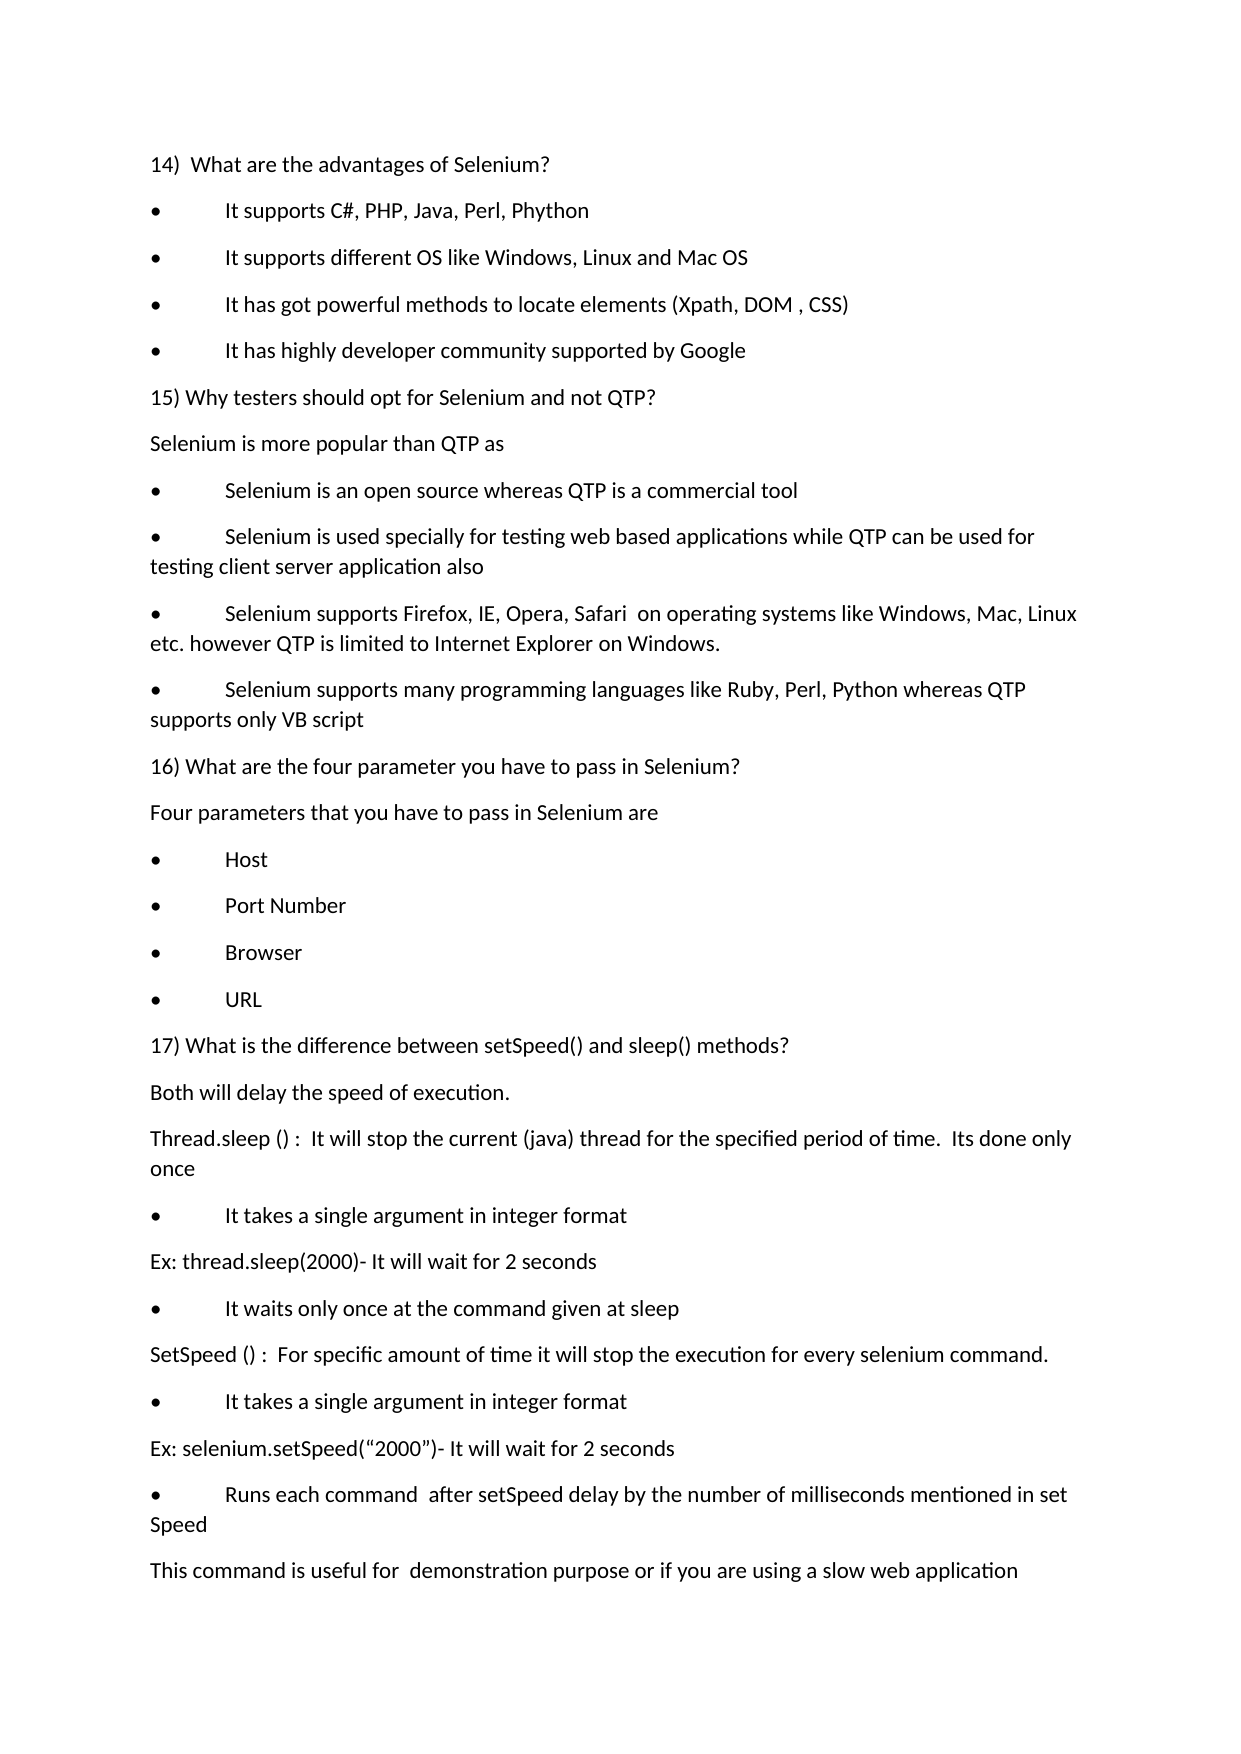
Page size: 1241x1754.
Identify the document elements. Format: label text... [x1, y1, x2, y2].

text • It takes a single argument in integer format [150, 1201, 1090, 1229]
text Ex: selenium.setSpeed(“2000”)- It will wait for 2 seconds [150, 1434, 1090, 1462]
text 14) What are the advantages of Selenium? [150, 150, 1090, 178]
text • Selenium is used specially for testing web based applications while QTP can be used for testing client server application also [150, 522, 1090, 580]
text • URL [150, 985, 1090, 1013]
text • It has got powerful methods to locate elements (Xpath, DOM , CSS) [150, 290, 1090, 318]
text 17) What is the difference between setSpeed() and sleep() methods? [150, 1031, 1090, 1059]
text • Port Number [150, 892, 1090, 919]
text • It has highly developer community supported by Google [150, 336, 1090, 364]
text • Runs each command after setSpeed delay by the number of milliseconds mentioned in set Speed [150, 1480, 1090, 1538]
text Four parameters that you have to pass in Selenium are [150, 798, 1090, 826]
text SetSpeed () : For specific amount of time it will stop the execution for every selenium command. [150, 1341, 1090, 1368]
text • It waits only once at the command given at sleep [150, 1294, 1090, 1322]
text • It supports C#, PHP, Java, Perl, Phython [150, 197, 1090, 224]
text • It supports different OS like Windows, Linux and Mac OS [150, 243, 1090, 271]
text • Selenium supports Firefox, IE, Opera, Safari on operating systems like Windows, Mac, Linux etc. however QTP is limited to Internet Explorer on Windows. [150, 599, 1090, 657]
text Thread.sleep () : It will stop the current (java) thread for the specified period of time. Its done only once [150, 1124, 1090, 1182]
text 16) What are the four parameter you have to pass in Selenium? [150, 752, 1090, 780]
text • It takes a single argument in integer format [150, 1387, 1090, 1415]
text This command is useful for demonstration purpose or if you are using a slow web application [150, 1557, 1090, 1585]
text Both will delay the speed of execution. [150, 1078, 1090, 1106]
text Ex: thread.sleep(2000)- It will wait for 2 seconds [150, 1247, 1090, 1275]
text • Selenium is an open source whereas QTP is a commercial tool [150, 476, 1090, 504]
text • Host [150, 845, 1090, 873]
text 15) Why testers should opt for Selenium and not QTP? [150, 383, 1090, 411]
text • Selenium supports many programming languages like Ruby, Perl, Python whereas QTP supports only VB script [150, 675, 1090, 733]
text • Browser [150, 938, 1090, 966]
text Selenium is more popular than QTP as [150, 429, 1090, 457]
